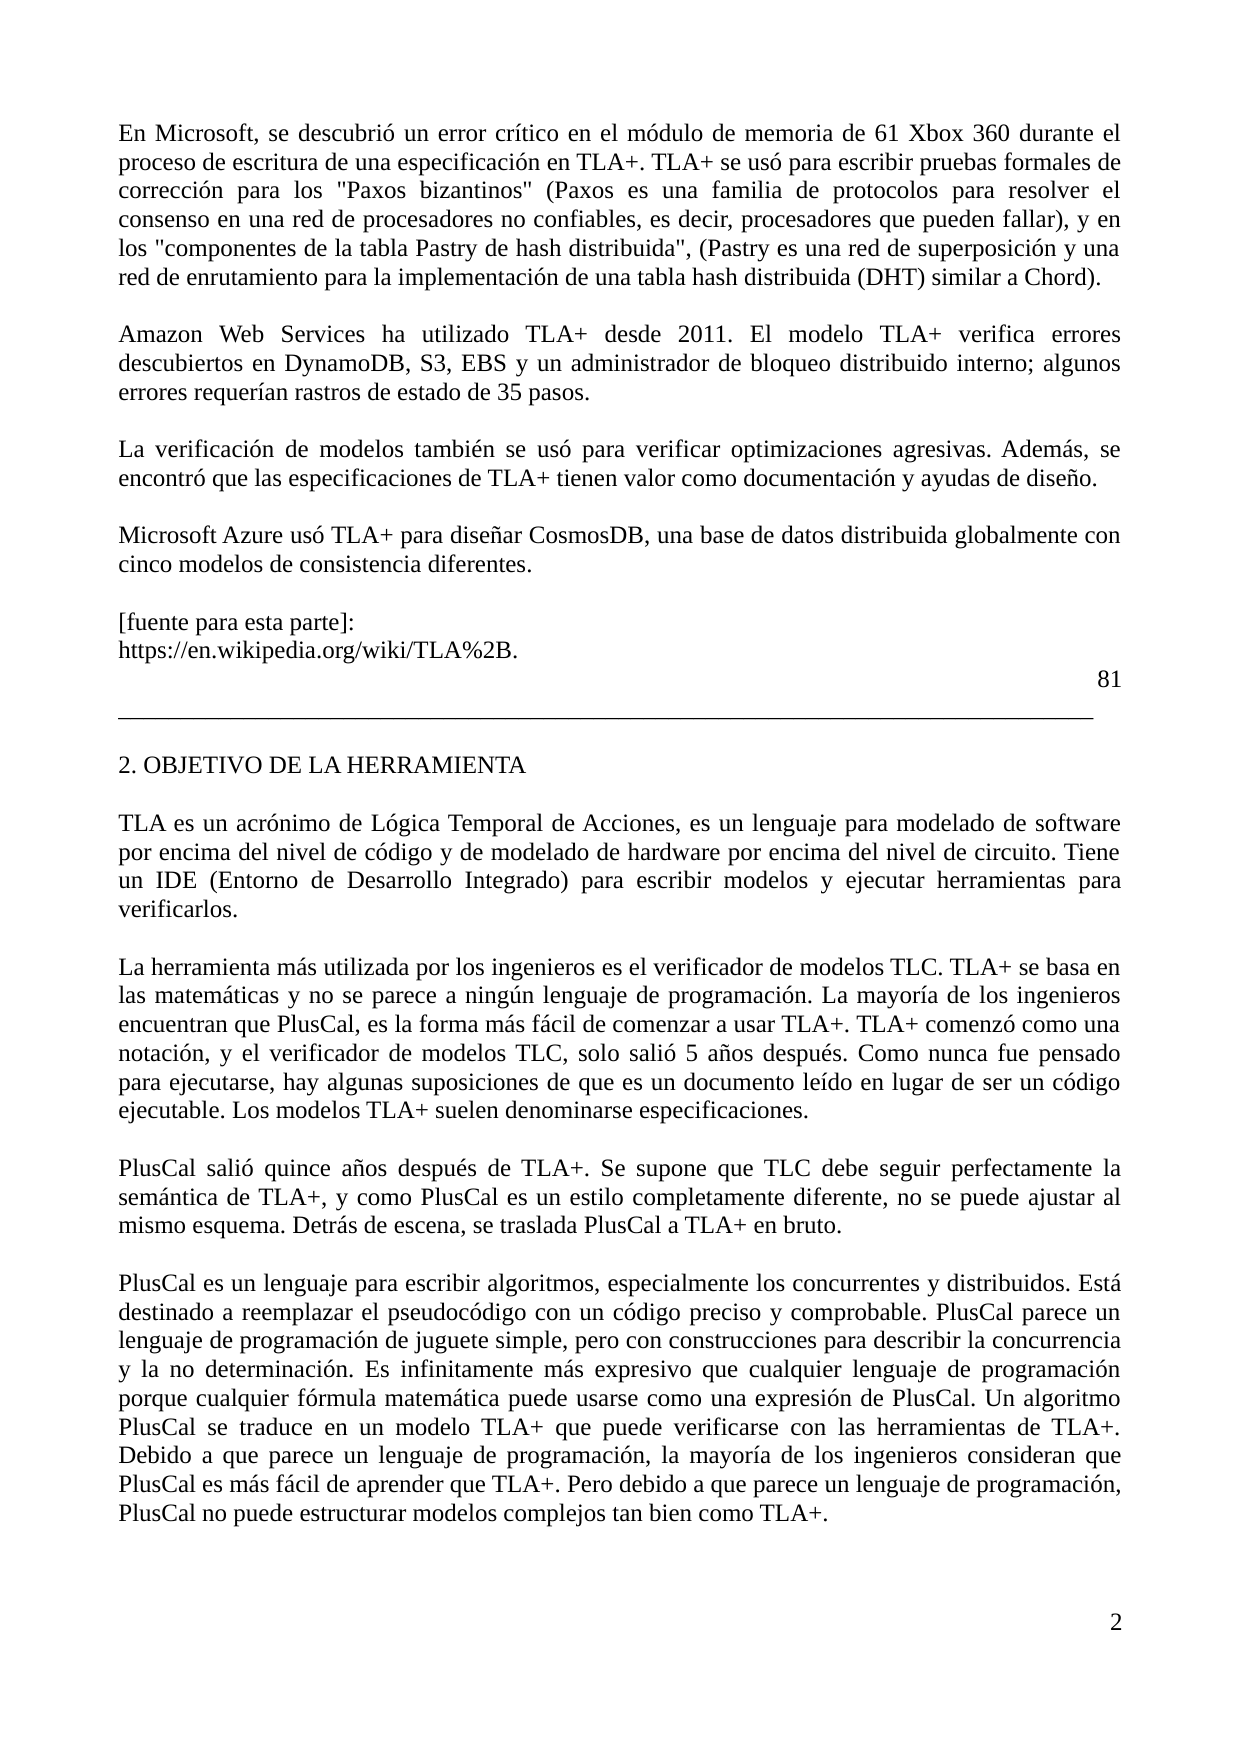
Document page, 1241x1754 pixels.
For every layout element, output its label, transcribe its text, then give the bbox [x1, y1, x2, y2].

text PlusCal salió quince años después de TLA+. Se supone que TLC debe seguir perfectamente la semántica de TLA+, y como PlusCal es un estilo completamente diferente, no se puede ajustar al mismo esquema. Detrás de escena, se traslada PlusCal a TLA+ en bruto. [118, 1153, 1122, 1239]
text Amazon Web Services ha utilizado TLA+ desde 2011. El modelo TLA+ verifica errores descubiertos en DynamoDB, S3, EBS y un administrador de bloqueo distribuido interno; algunos errores requerían rastros de estado de 35 pasos. [118, 319, 1122, 406]
text PlusCal es un lenguaje para escribir algoritmos, especialmente los concurrentes y distribuidos. Está destinado a reemplazar el pseudocódigo con un código preciso y comprobable. PlusCal parece un lenguaje de programación de juguete simple, pero con construcciones para describir la concurrencia y la no determinación. Es infinitamente más expresivo que cualquier lenguaje de programación porque cualquier fórmula matemática puede usarse como una expresión de PlusCal. Un algoritmo PlusCal se traduce en un modelo TLA+ que puede verificarse con las herramientas de TLA+. Debido a que parece un lenguaje de programación, la mayoría de los ingenieros consideran que PlusCal es más fácil de aprender que TLA+. Pero debido a que parece un lenguaje de programación, PlusCal no puede estructurar modelos complejos tan bien como TLA+. [118, 1268, 1122, 1527]
text [fuente para esta parte]: [118, 607, 1122, 636]
text Microsoft Azure usó TLA+ para diseñar CosmosDB, una base de datos distribuida globalmente con cinco modelos de consistencia diferentes. [118, 521, 1122, 578]
text En Microsoft, se descubrió un error crítico en el módulo de memoria de 61 Xbox 360 durante el proceso de escritura de una especificación en TLA+. TLA+ se usó para escribir pruebas formales de corrección para los "Paxos bizantinos" (Paxos es una familia de protocolos para resolver el consenso en una red de procesadores no confiables, es decir, procesadores que pueden fallar), y en los "componentes de la tabla Pastry de hash distribuida", (Pastry es una red de superposición y una red de enrutamiento para la implementación de una tabla hash distribuida (DHT) similar a Chord). [118, 118, 1122, 291]
text 81 ______________________________________________________________________________ [118, 664, 1122, 722]
text TLA es un acrónimo de Lógica Temporal de Acciones, es un lenguaje para modelado de software por encima del nivel de código y de modelado de hardware por encima del nivel de circuito. Tiene un IDE (Entorno de Desarrollo Integrado) para escribir modelos y ejecutar herramientas para verificarlos. [118, 808, 1122, 923]
text La herramienta más utilizada por los ingenieros es el verificador de modelos TLC. TLA+ se basa en las matemáticas y no se parece a ningún lenguaje de programación. La mayoría de los ingenieros encuentran que PlusCal, es la forma más fácil de comenzar a usar TLA+. TLA+ comenzó como una notación, y el verificador de modelos TLC, solo salió 5 años después. Como nunca fue pensado para ejecutarse, hay algunas suposiciones de que es un documento leído en lugar de ser un código ejecutable. Los modelos TLA+ suelen denominarse especificaciones. [118, 952, 1122, 1124]
text La verificación de modelos también se usó para verificar optimizaciones agresivas. Además, se encontró que las especificaciones de TLA+ tienen valor como documentación y ayudas de diseño. [118, 434, 1122, 492]
text 2. OBJETIVO DE LA HERRAMIENTA [118, 751, 1122, 779]
text https://en.wikipedia.org/wiki/TLA%2B. [118, 636, 1122, 664]
